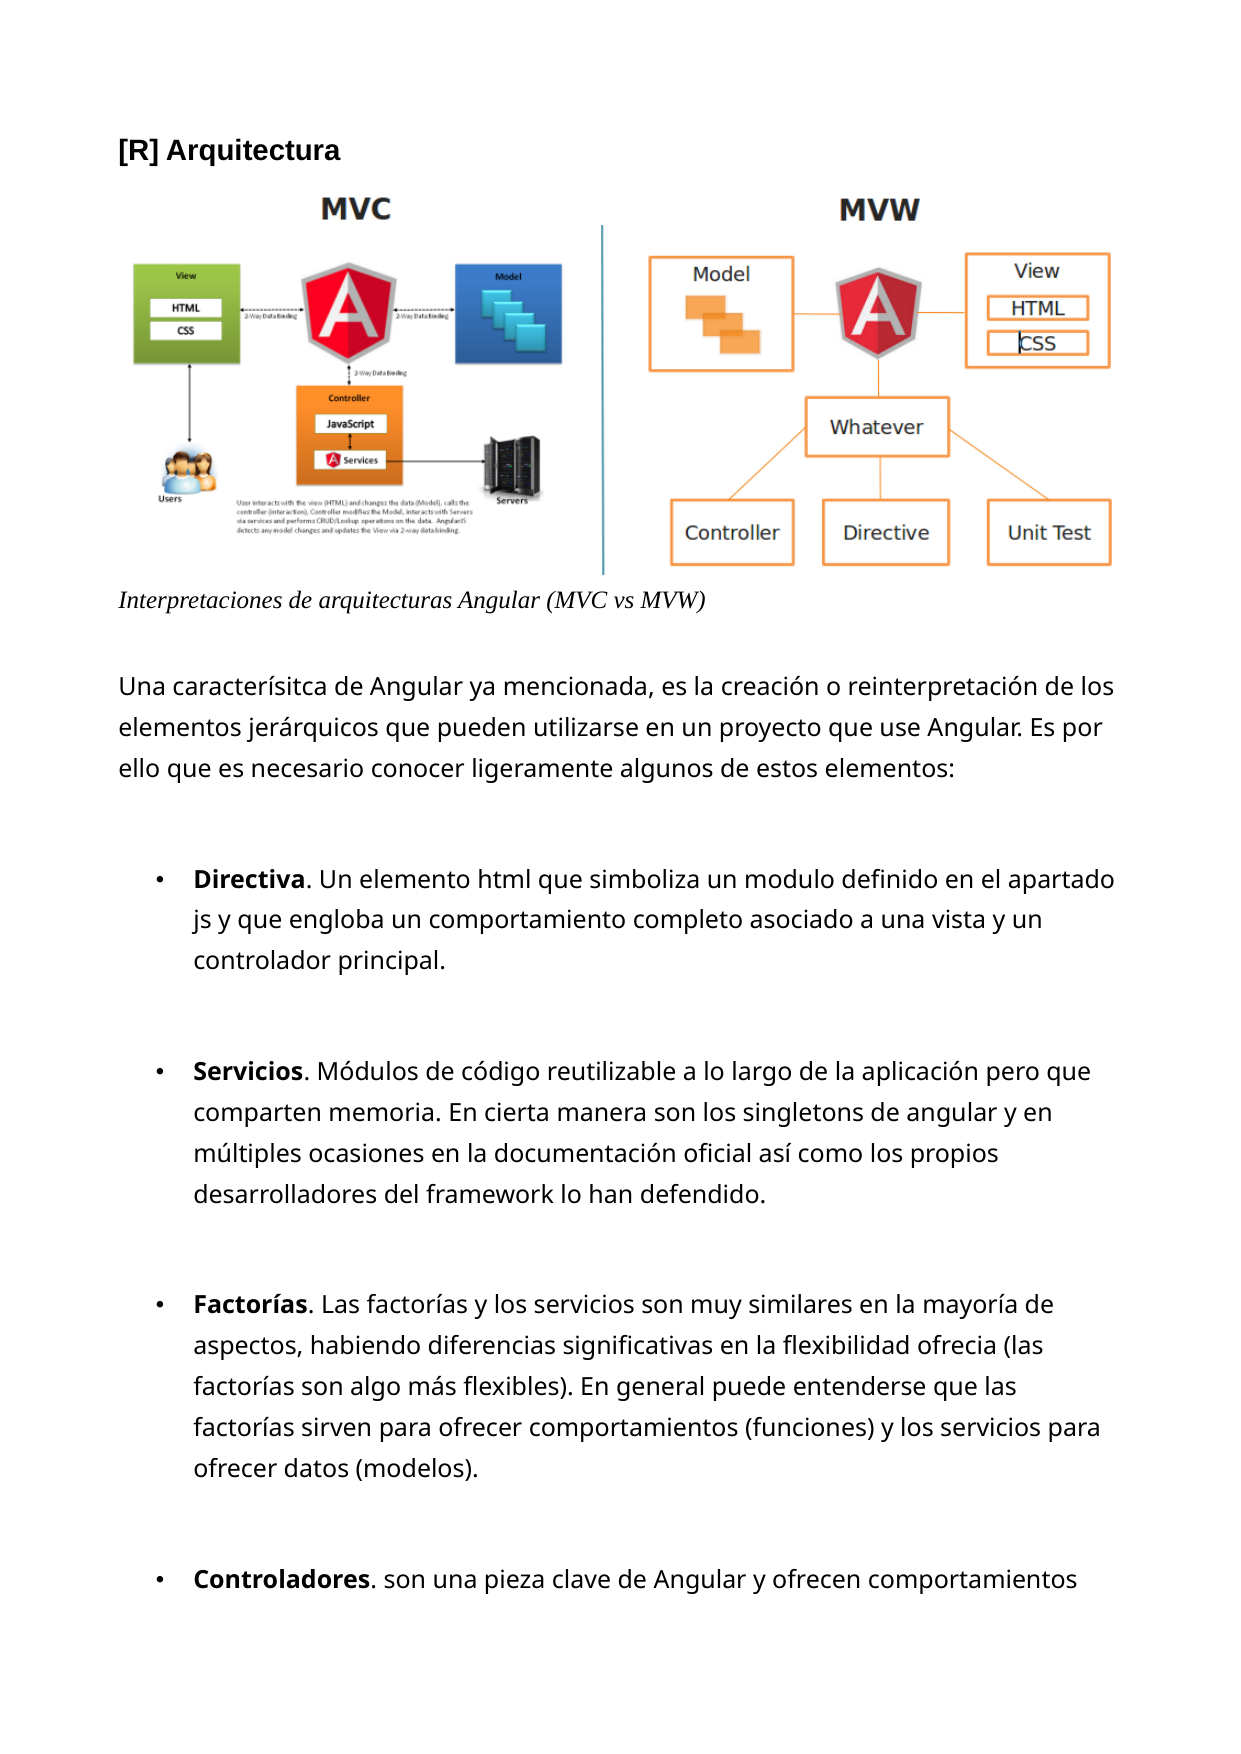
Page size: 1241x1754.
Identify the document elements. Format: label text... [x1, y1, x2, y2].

picture [118, 191, 1123, 586]
list Factorías. Las factorías y los servicios son muy similares en la mayoría de aspectos, habiendo diferencias significativas en la flexibilidad ofrecia (las factorías son algo más flexibles). En general puede entenderse que las factorías sirven para ofrecer comportamientos (funciones) y los servicios para ofrecer datos (modelos). [156, 1287, 1122, 1484]
list Servicios. Módulos de código reutilizable a lo largo de la aplicación pero que comparten memoria. En cierta manera son los singletons de angular y en múltiples ocasiones en la documentación oficial así como los propios desarrolladores del framework lo han defendido. [156, 1054, 1122, 1210]
list Directiva. Un elemento html que simboliza un modulo definido en el apartado js y que engloba un comportamiento completo asociado a una vista y un controlador principal. [156, 861, 1122, 977]
text Interpretaciones de arquitecturas Angular (MVC vs MVW) [118, 586, 1122, 614]
list Controladores. son una pieza clave de Angular y ofrecen comportamientos [156, 1561, 1122, 1595]
text Una caracterísitca de Angular ya mencionada, es la creación o reinterpretación de los elementos jerárquicos que pueden utilizarse en un proyecto que use Angular. Es por ello que es necesario conocer ligeramente algunos de estos elementos: [118, 669, 1122, 784]
subtitle [R] Arquitectura [118, 133, 1122, 166]
